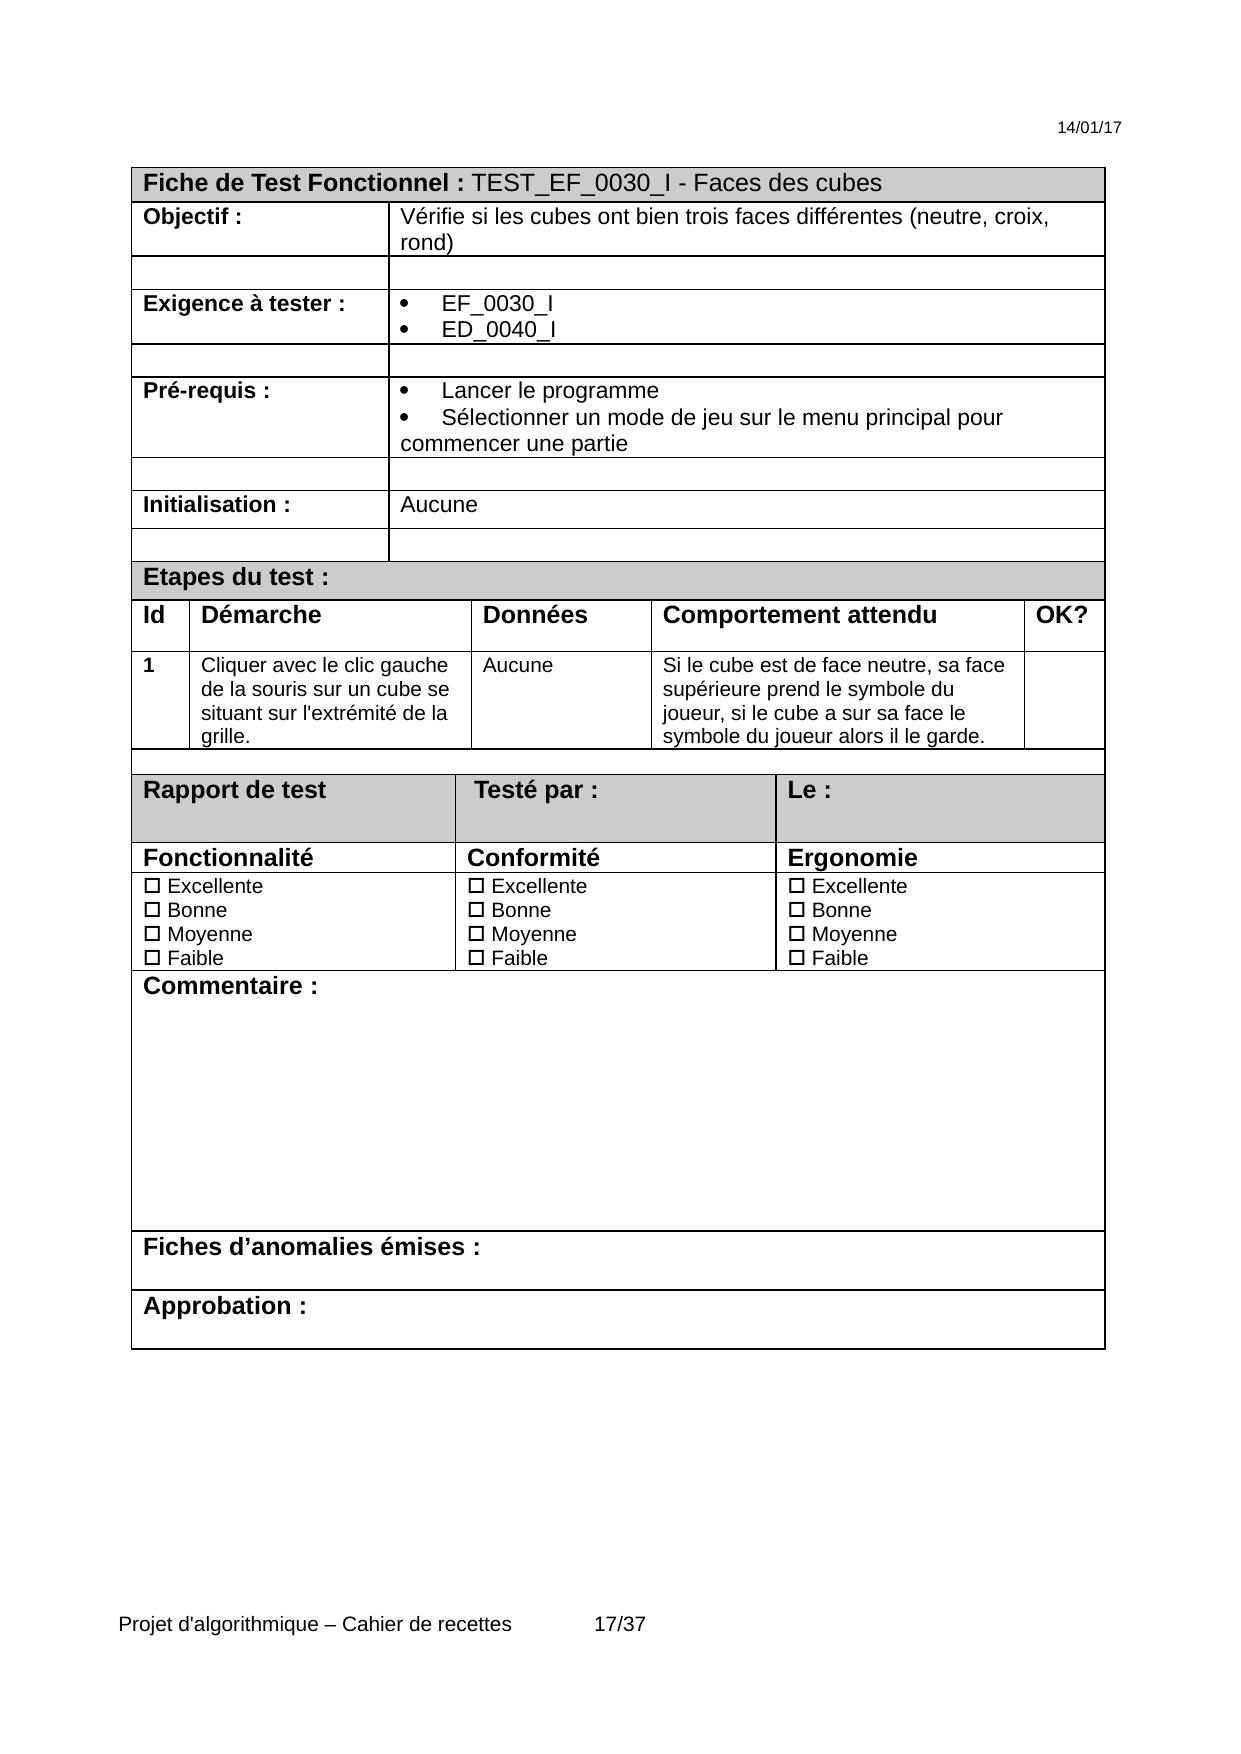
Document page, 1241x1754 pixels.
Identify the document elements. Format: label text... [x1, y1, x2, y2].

table_cell Le : [777, 775, 1104, 842]
table_cell [132, 458, 388, 490]
table_cell Commentaire : [132, 971, 1104, 1230]
table_cell EF_0030_I ED_0040_I [390, 290, 1104, 343]
table_cell Pré-requis : [132, 378, 388, 457]
table_cell Etapes du test : [132, 562, 1104, 599]
table_cell Vérifie si les cubes ont bien trois faces différentes (neutre, croix, rond) [390, 203, 1104, 255]
table_cell Fonctionnalité [132, 843, 455, 872]
table_cell [132, 345, 388, 376]
table_cell Testé par : [456, 775, 775, 842]
table_cell Si le cube est de face neutre, sa face supérieure prend le symbole du joueur, si le cube a sur sa face le symbole du joueur alors il le garde. [652, 652, 1024, 748]
table_cell [390, 458, 1104, 490]
table_cell [390, 257, 1104, 288]
table_cell Approbation : [132, 1291, 1104, 1348]
table_cell [132, 750, 1104, 774]
table_cell Fiches d’anomalies émises : [132, 1232, 1104, 1289]
table_cell [132, 257, 388, 288]
table_cell 1 [132, 652, 189, 748]
table_cell Exigence à tester : [132, 290, 388, 343]
table_cell Lancer le programme Sélectionner un mode de jeu sur le menu principal pour commencer une partie [390, 378, 1104, 457]
table_cell Comportement attendu [652, 601, 1024, 651]
table_cell [1025, 652, 1104, 748]
table_cell □ Excellente □ Bonne □ Moyenne □ Faible [456, 873, 775, 970]
table_cell Objectif : [132, 203, 388, 255]
table_cell [132, 529, 388, 561]
table_cell Id [132, 601, 189, 651]
table_cell Aucune [472, 652, 651, 748]
table_cell [390, 345, 1104, 376]
table_cell Conformité [456, 843, 775, 872]
table_cell Données [472, 601, 651, 651]
table_cell Ergonomie [777, 843, 1104, 872]
table_cell OK? [1025, 601, 1104, 651]
table_header Fiche de Test Fonctionnel : TEST_EF_0030_I - Faces des cubes [132, 168, 1104, 201]
table_cell Démarche [190, 601, 471, 651]
table_cell □ Excellente □ Bonne □ Moyenne □ Faible [777, 873, 1104, 970]
table_cell Rapport de test [132, 775, 455, 842]
table_cell Aucune [390, 491, 1104, 528]
table_cell Cliquer avec le clic gauche de la souris sur un cube se situant sur l'extrémité de la grille. [190, 652, 471, 748]
table_cell Initialisation : [132, 491, 388, 528]
table_cell [390, 529, 1104, 561]
table_cell □ Excellente □ Bonne □ Moyenne □ Faible [132, 873, 455, 970]
